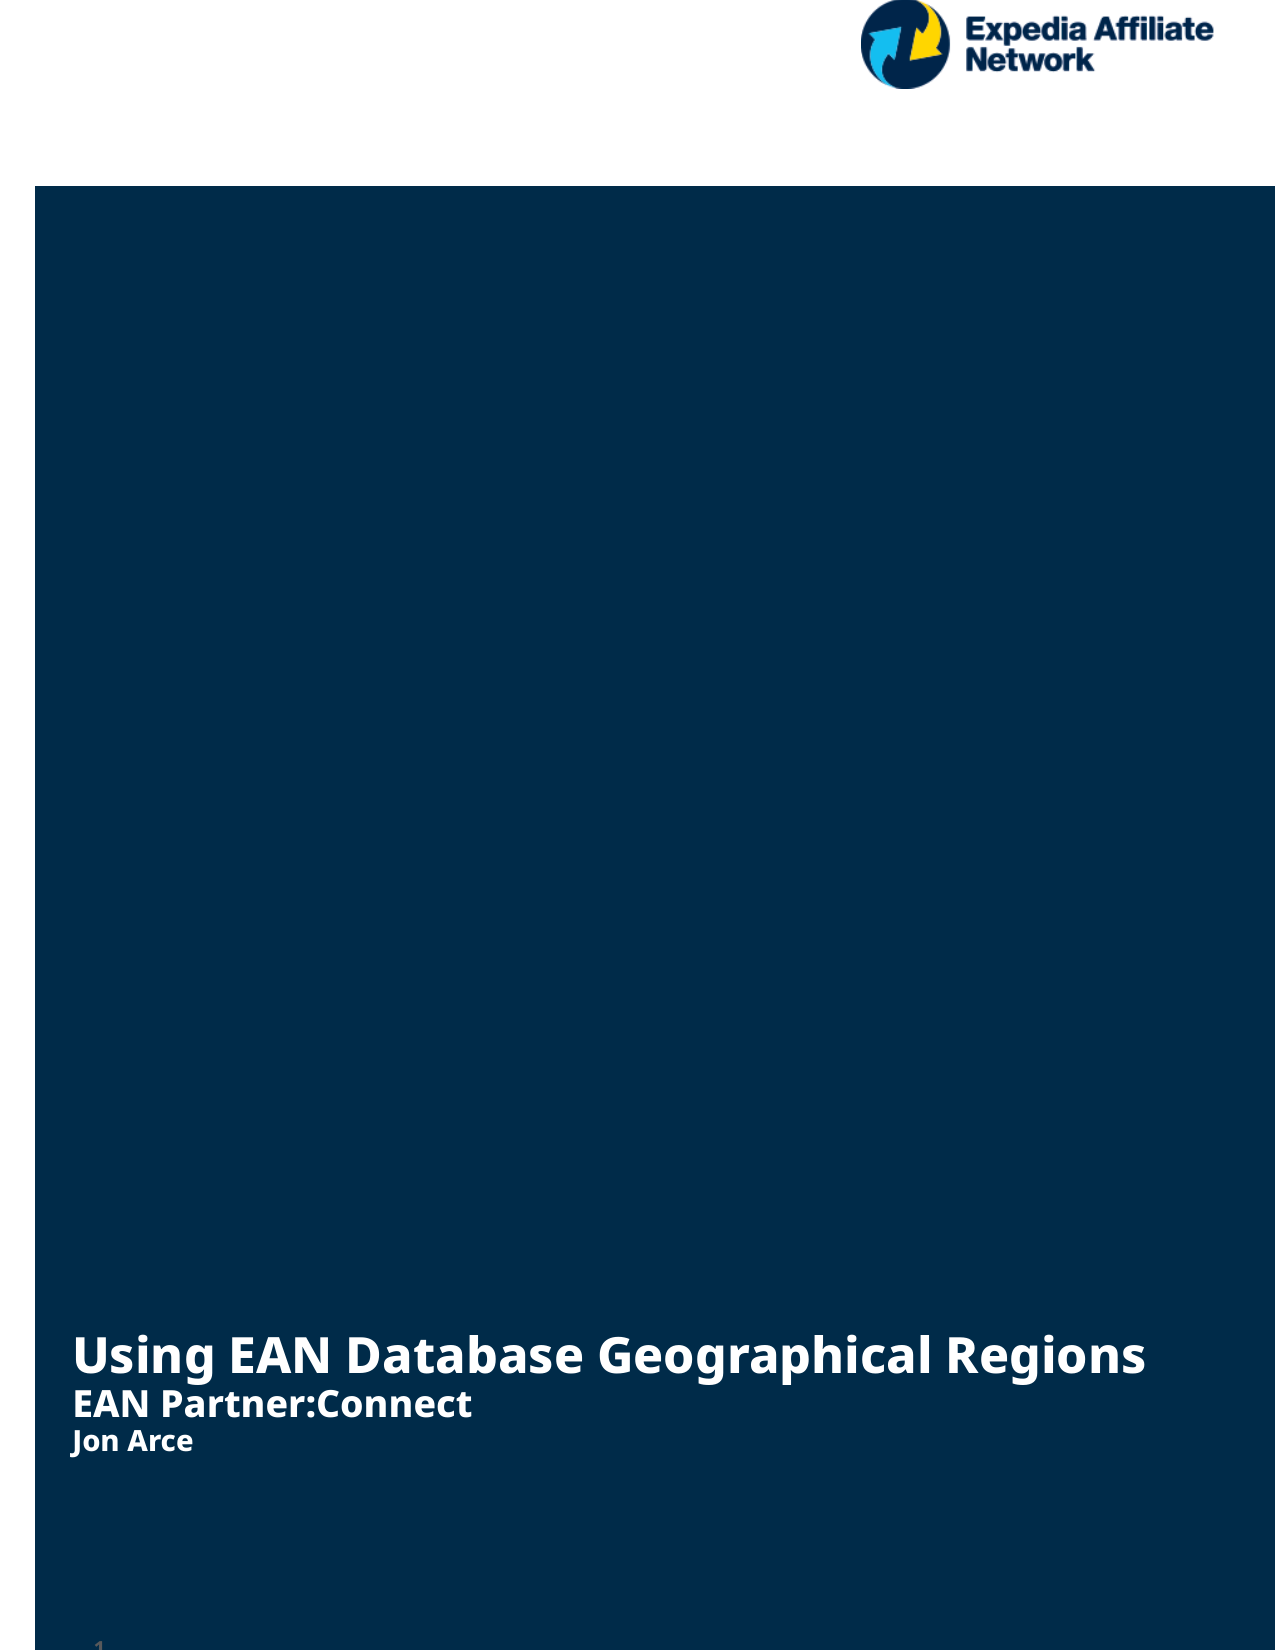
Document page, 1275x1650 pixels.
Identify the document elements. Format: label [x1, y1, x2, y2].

picture [861, 0, 1216, 89]
